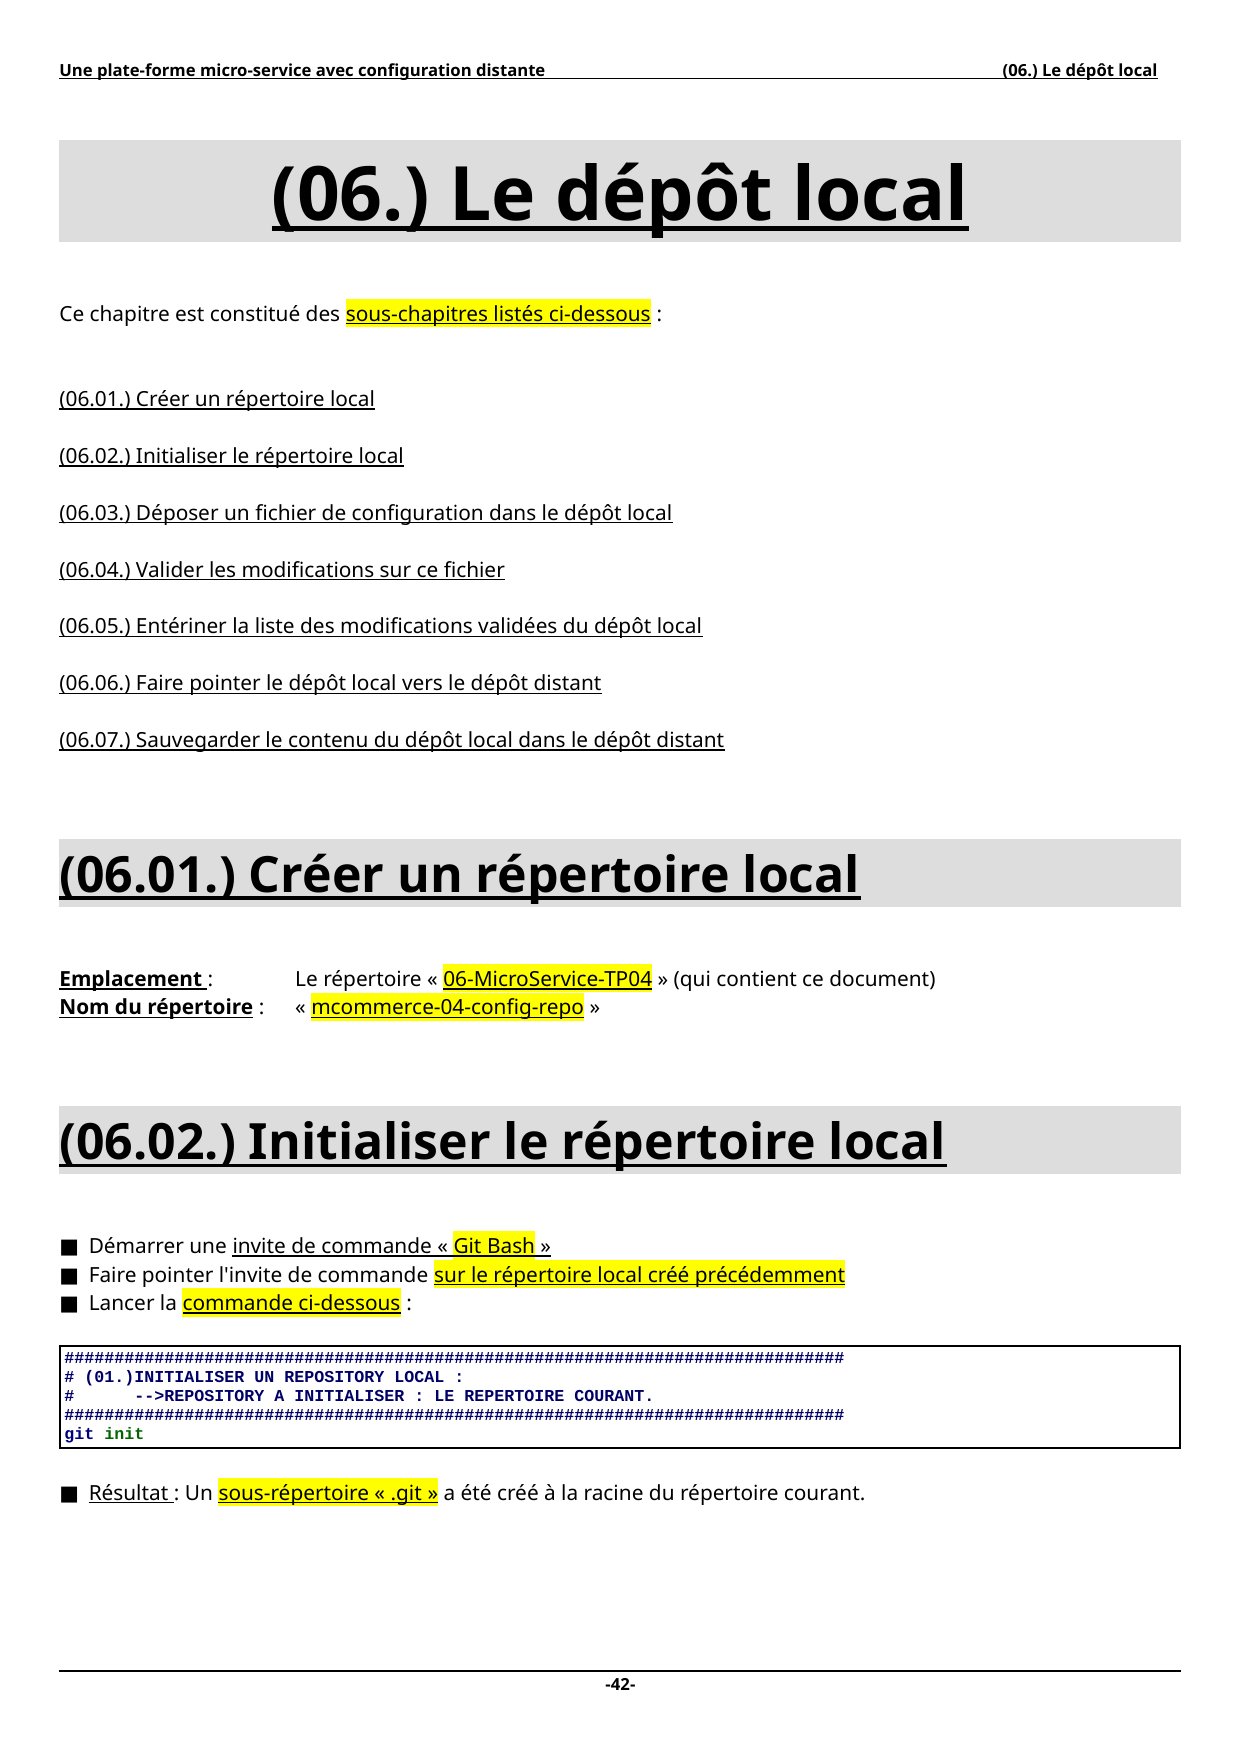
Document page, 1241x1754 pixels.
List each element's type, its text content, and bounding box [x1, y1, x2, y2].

text ############################################################################## [61, 1402, 1179, 1420]
text Ce chapitre est constitué des sous-chapitres listés ci-dessous : [59, 299, 1181, 327]
text (06.04.) Valider les modifications sur ce fichier [59, 555, 1181, 583]
text (06.05.) Entériner la liste des modifications validées du dépôt local [59, 612, 1181, 640]
text Nom du répertoire : « mcommerce-04-config-repo » [59, 992, 1181, 1021]
text # (01.)INITIALISER UN REPOSITORY LOCAL : [61, 1364, 1179, 1383]
text (06.01.) Créer un répertoire local [59, 839, 1181, 907]
text Emplacement : Le répertoire « 06-MicroService-TP04 » (qui contient ce document) [59, 964, 1181, 992]
text # -->REPOSITORY A INITIALISER : LE REPERTOIRE COURANT. [61, 1383, 1179, 1402]
text (06.03.) Déposer un fichier de configuration dans le dépôt local [59, 498, 1181, 526]
text (06.06.) Faire pointer le dépôt local vers le dépôt distant [59, 668, 1181, 697]
list Résultat : Un sous-répertoire « .git » a été créé à la racine du répertoire courant. [59, 1478, 1181, 1506]
text (06.01.) Créer un répertoire local [59, 384, 1181, 412]
text (06.07.) Sauvegarder le contenu du dépôt local dans le dépôt distant [59, 725, 1181, 754]
text ############################################################################## [61, 1347, 1179, 1364]
list Démarrer une invite de commande « Git Bash » [59, 1231, 1181, 1260]
text (06.02.) Initialiser le répertoire local [59, 441, 1181, 469]
list Lancer la commande ci-dessous : [59, 1288, 1181, 1317]
text (06.) Le dépôt local [59, 140, 1181, 242]
text (06.02.) Initialiser le répertoire local [59, 1106, 1181, 1174]
text git init [61, 1420, 1179, 1447]
list Faire pointer l'invite de commande sur le répertoire local créé précédemment [59, 1260, 1181, 1288]
